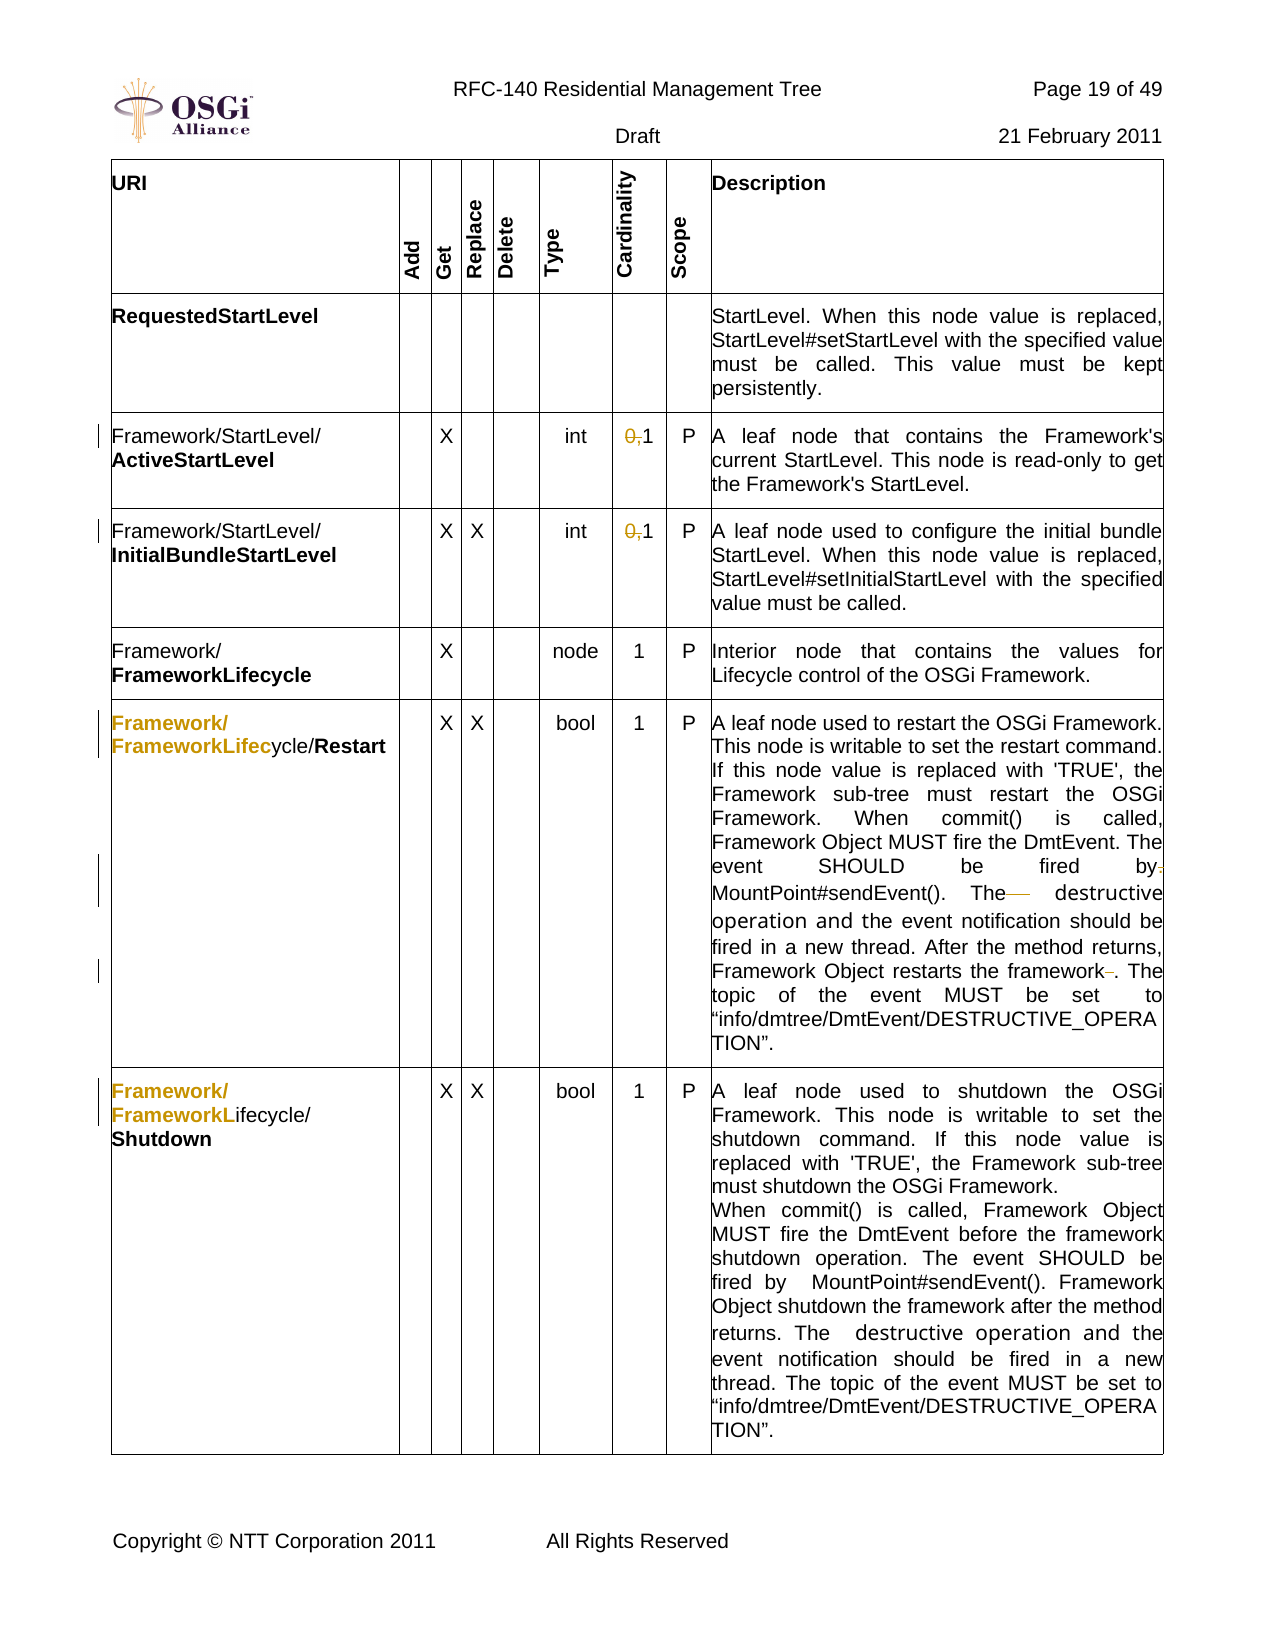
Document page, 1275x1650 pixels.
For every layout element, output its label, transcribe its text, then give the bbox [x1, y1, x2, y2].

table_cell node [540, 628, 612, 698]
table_header Cardinality [613, 160, 666, 292]
table_cell bool [540, 700, 612, 1067]
table_cell [400, 628, 431, 698]
table_cell Framework/FrameworkLifecycle [112, 628, 399, 698]
table_cell StartLevel. When this node value is replaced, StartLevel#setStartLevel with the specified value must be called. This value must be kept persistently. [712, 294, 1163, 412]
table_cell [613, 294, 666, 412]
table_cell X [432, 509, 461, 627]
table_cell [494, 413, 539, 507]
picture [114, 78, 254, 143]
table_cell A leaf node used to shutdown the OSGi Framework. This node is writable to set the shutdown command. If this node value is replaced with 'TRUE', the Framework sub-tree must shutdown the OSGi Framework. When commit() is called, Framework Object MUST fire the DmtEvent before the framework shutdown operation. The event SHOULD be fired by MountPoint#sendEvent(). Framework Object shutdown the framework after the method returns. The destructive operation and the event notification should be fired in a new thread. The topic of the event MUST be set to “info/dmtree/DmtEvent/DESTRUCTIVE_OPERATION”. [712, 1068, 1163, 1454]
table_cell A leaf node that contains the Framework's current StartLevel. This node is read-only to get the Framework's StartLevel. [712, 413, 1163, 507]
table_cell 1 [613, 700, 666, 1067]
table_header Scope [667, 160, 711, 292]
table_header URI [112, 160, 399, 292]
table_header Delete [494, 160, 539, 292]
table_cell P [667, 700, 711, 1067]
table_cell P [667, 509, 711, 627]
table_cell Framework/StartLevel/ ActiveStartLevel [112, 413, 399, 507]
table_cell [400, 294, 431, 412]
table_cell [462, 628, 493, 698]
table_cell int [540, 509, 612, 627]
table_cell X [432, 1068, 461, 1454]
table_cell [400, 700, 431, 1067]
table_header Get [432, 160, 461, 292]
table_cell [400, 1068, 431, 1454]
table_cell X [462, 700, 493, 1067]
table_cell [540, 294, 612, 412]
table_cell X [432, 700, 461, 1067]
table_cell [494, 700, 539, 1067]
table_cell P [667, 413, 711, 507]
table_cell Framework/FrameworkLifecycle/Restart [112, 700, 399, 1067]
table_header Replace [462, 160, 493, 292]
table_cell [494, 628, 539, 698]
table_cell [667, 294, 711, 412]
table_cell X [462, 1068, 493, 1454]
table_header Description [712, 160, 1163, 292]
table_cell X [462, 509, 493, 627]
table_cell A leaf node used to configure the initial bundle StartLevel. When this node value is replaced, StartLevel#setInitialStartLevel with the specified value must be called. [712, 509, 1163, 627]
table_cell [462, 413, 493, 507]
table_cell RequestedStartLevel [112, 294, 399, 412]
table_cell [494, 509, 539, 627]
table_cell [462, 294, 493, 412]
table_cell Framework/StartLevel/ InitialBundleStartLevel [112, 509, 399, 627]
table_cell bool [540, 1068, 612, 1454]
table_cell [400, 509, 431, 627]
table_cell [494, 1068, 539, 1454]
table_cell 1 [613, 1068, 666, 1454]
table_cell X [432, 628, 461, 698]
table_cell Interior node that contains the values for Lifecycle control of the OSGi Framework. [712, 628, 1163, 698]
table_cell [432, 294, 461, 412]
table_cell X [432, 413, 461, 507]
table_cell 1 [613, 413, 666, 507]
table_cell Framework/FrameworkLifecycle/Shutdown [112, 1068, 399, 1454]
table_cell 1 [613, 628, 666, 698]
table_header Type [540, 160, 612, 292]
table_cell A leaf node used to restart the OSGi Framework. This node is writable to set the restart command. If this node value is replaced with 'TRUE', the Framework sub-tree must restart the OSGi Framework. When commit() is called, Framework Object MUST fire the DmtEvent. The event SHOULD be fired by MountPoint#sendEvent(). The destructive operation and the event notification should be fired in a new thread. After the method returns, Framework Object restarts the framework. The topic of the event MUST be set to “info/dmtree/DmtEvent/DESTRUCTIVE_OPERATION”. [712, 700, 1163, 1067]
table_cell [400, 413, 431, 507]
table_cell P [667, 1068, 711, 1454]
table_cell [494, 294, 539, 412]
table_cell int [540, 413, 612, 507]
table_cell P [667, 628, 711, 698]
table_header Add [400, 160, 431, 292]
table_cell 1 [613, 509, 666, 627]
